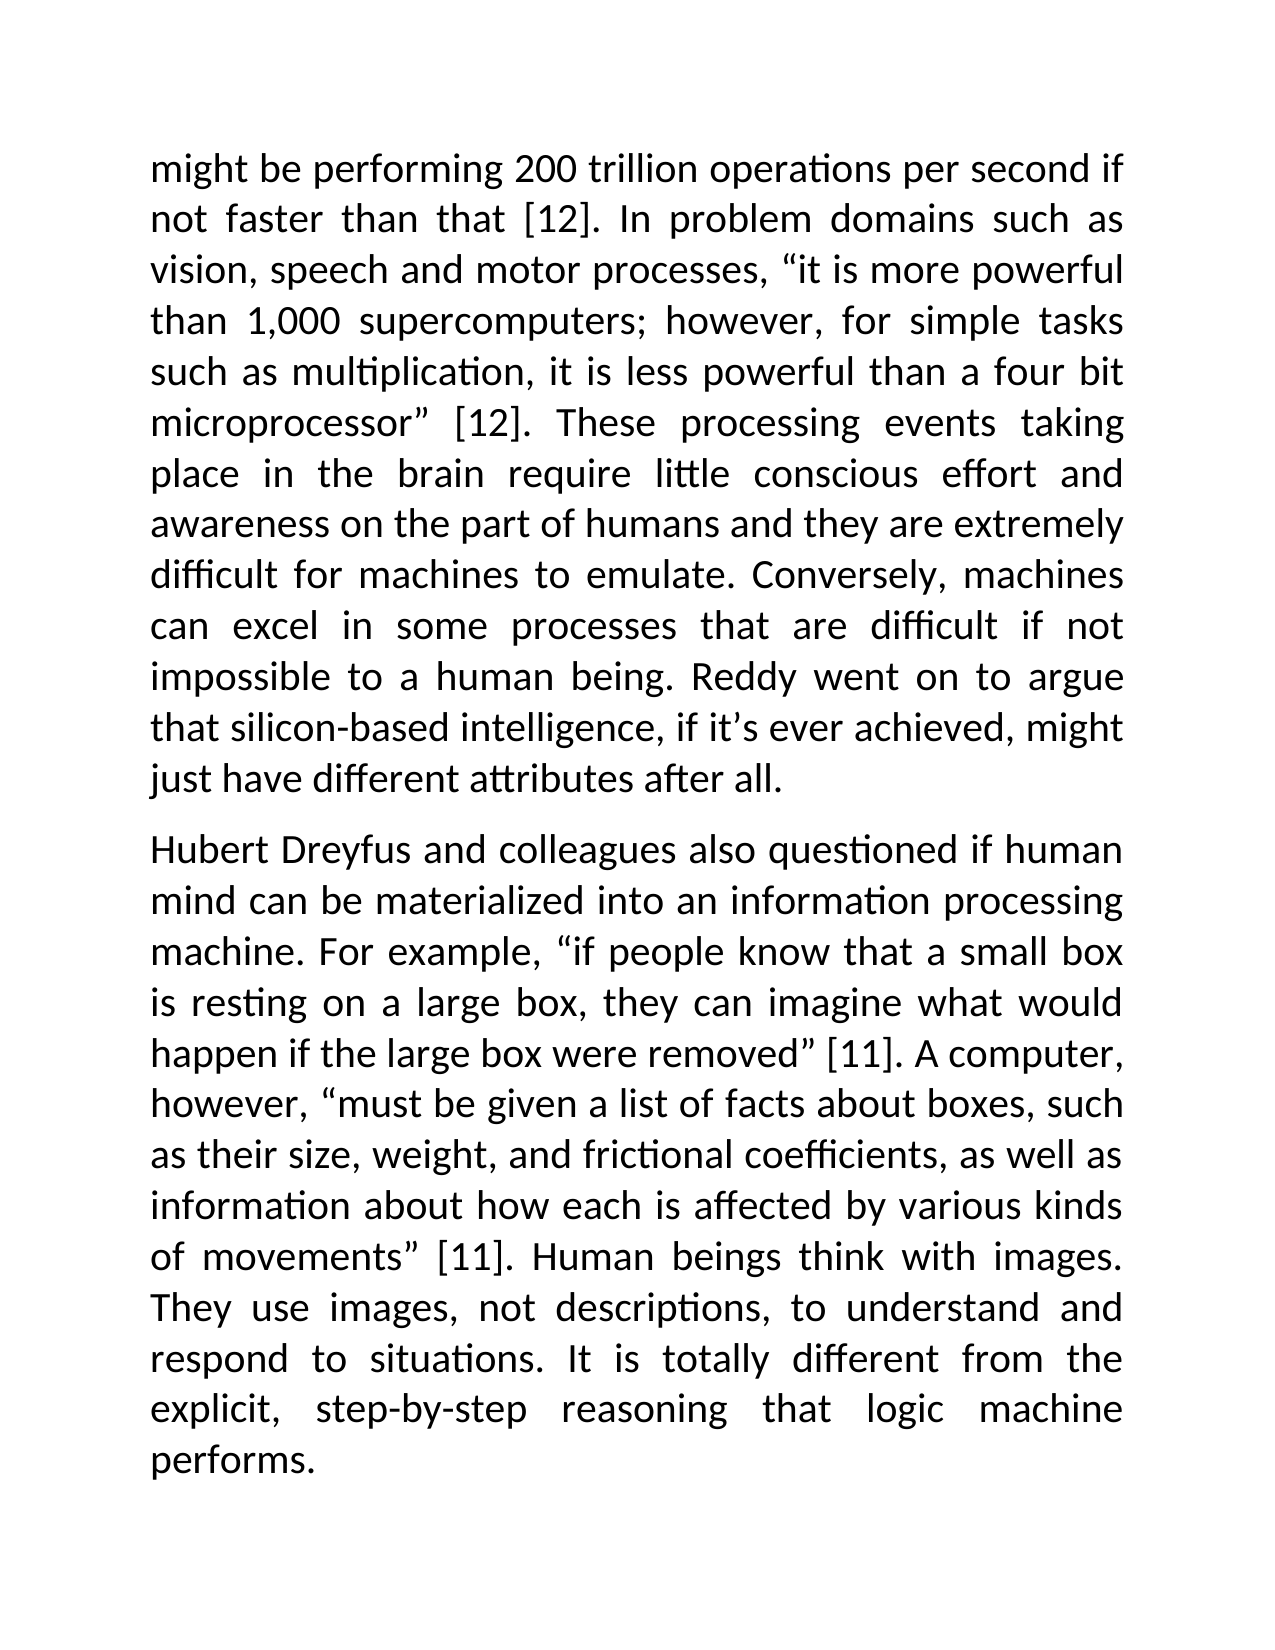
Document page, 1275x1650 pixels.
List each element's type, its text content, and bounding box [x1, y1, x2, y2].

text might be performing 200 trillion operations per second if not faster than that [12]. In problem domains such as vision, speech and motor processes, “it is more powerful than 1,000 supercomputers; however, for simple tasks such as multiplication, it is less powerful than a four bit microprocessor” [12]. These processing events taking place in the brain require little conscious effort and awareness on the part of humans and they are extremely difficult for machines to emulate. Conversely, machines can excel in some processes that are difficult if not impossible to a human being. Reddy went on to argue that silicon-based intelligence, if it’s ever achieved, might just have different attributes after all. [150, 142, 1126, 802]
text Hubert Dreyfus and colleagues also questioned if human mind can be materialized into an information processing machine. For example, “if people know that a small box is resting on a large box, they can imagine what would happen if the large box were removed” [11]. A computer, however, “must be given a list of facts about boxes, such as their size, weight, and frictional coefficients, as well as information about how each is affected by various kinds of movements” [11]. Human beings think with images. They use images, not descriptions, to understand and respond to situations. It is totally different from the explicit, step-by-step reasoning that logic machine performs. [150, 823, 1124, 1484]
